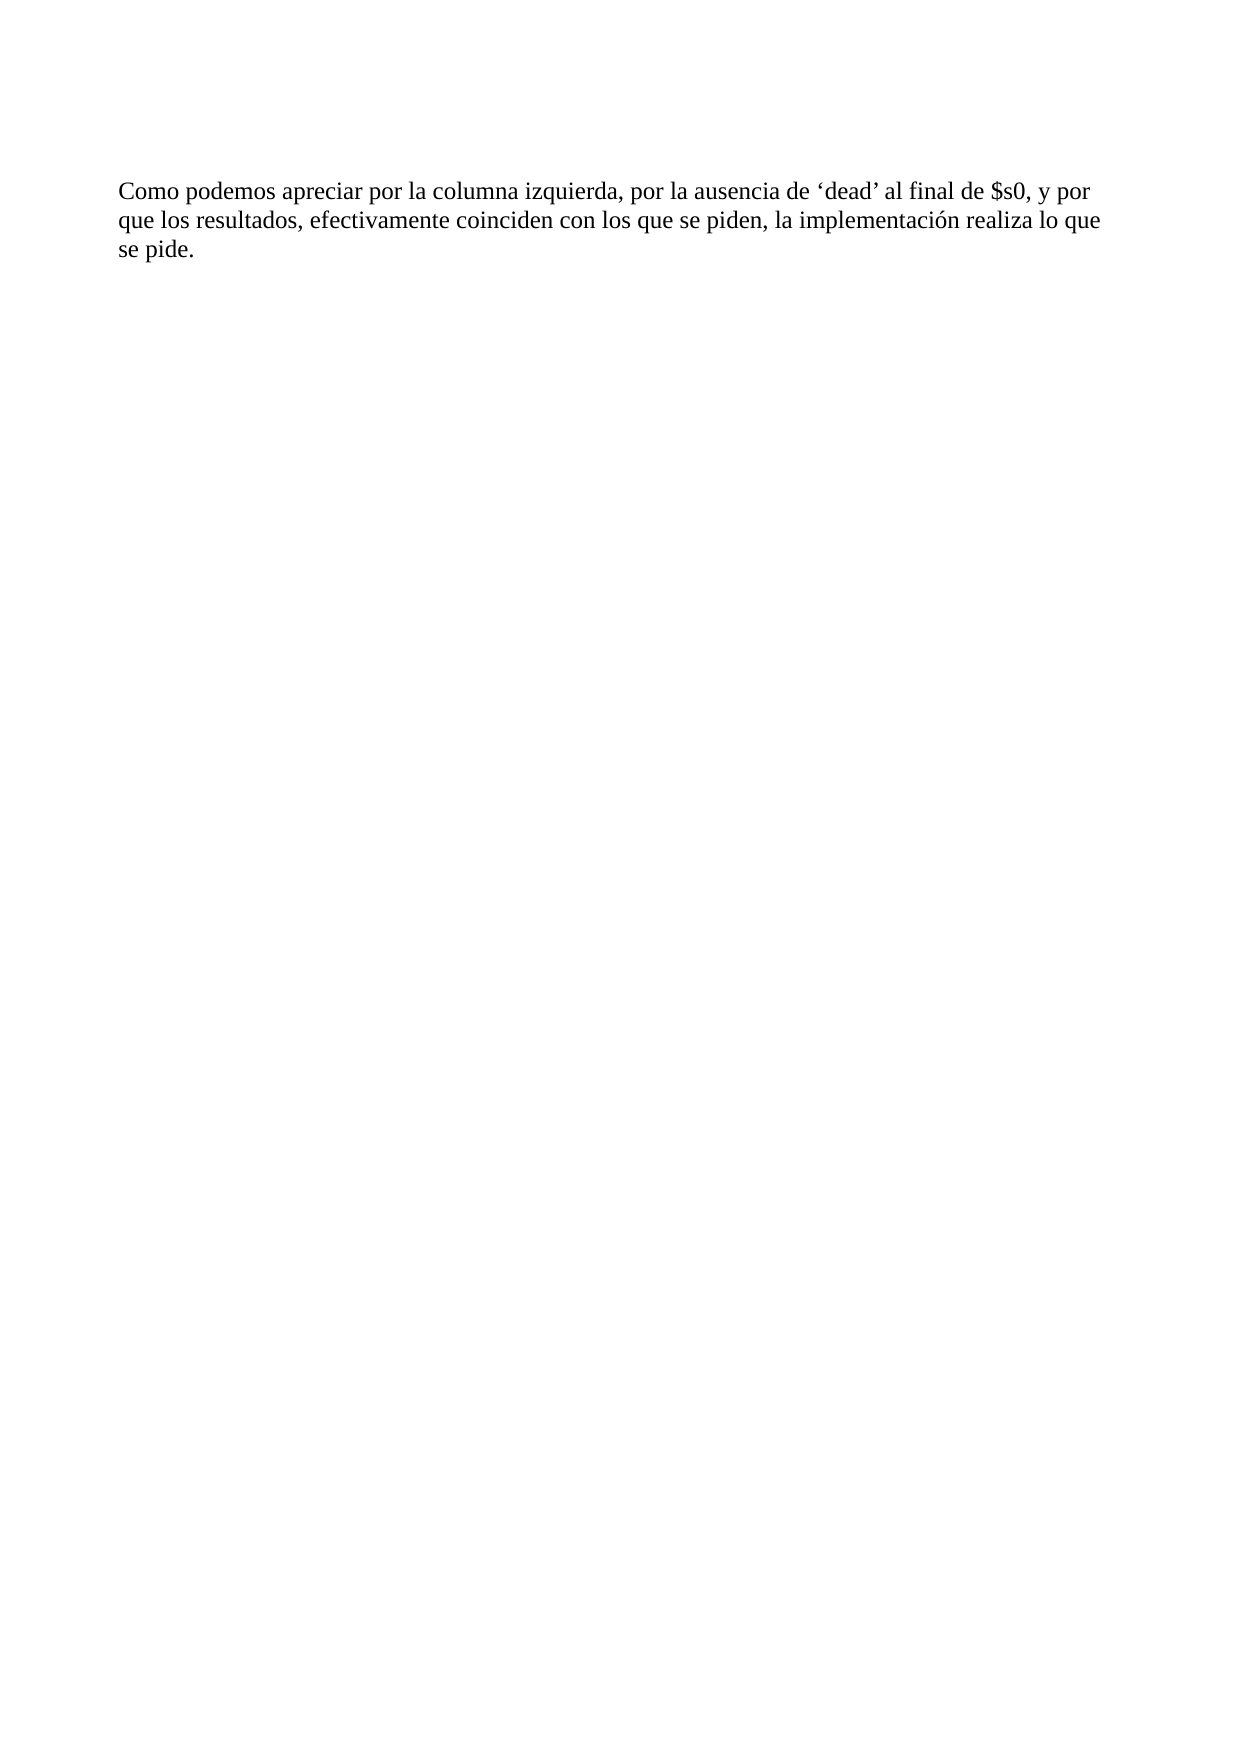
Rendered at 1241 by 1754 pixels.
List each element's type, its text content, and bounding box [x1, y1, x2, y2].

text Como podemos apreciar por la columna izquierda, por la ausencia de ‘dead’ al final de $s0, y por que los resultados, efectivamente coinciden con los que se piden, la implementación realiza lo que se pide. [118, 176, 1122, 263]
